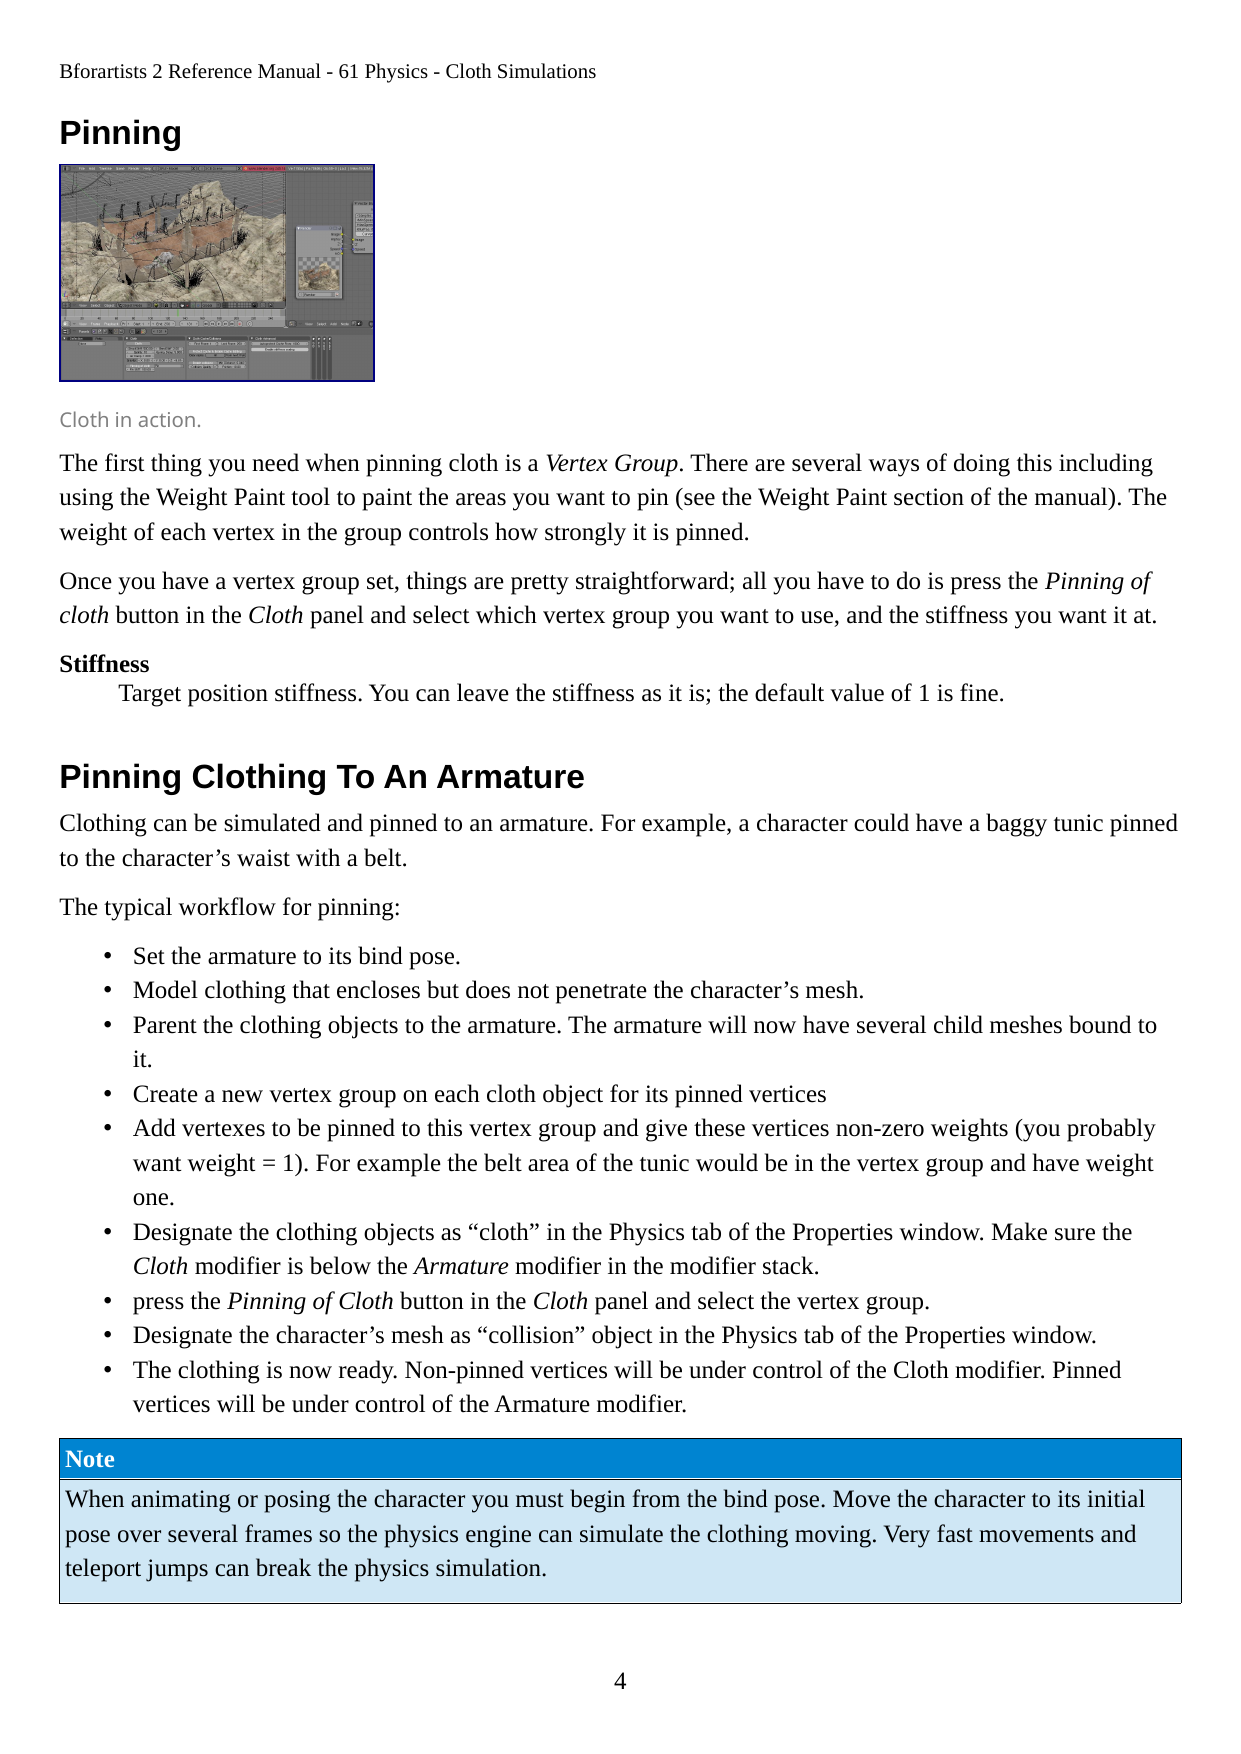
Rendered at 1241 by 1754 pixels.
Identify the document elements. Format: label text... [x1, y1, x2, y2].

text Cloth in action. [59, 402, 1181, 433]
table_header Note [60, 1439, 1181, 1478]
list Add vertexes to be pinned to this vertex group and give these vertices non-zero weights (you probably want weight = 1). For example the belt area of the tunic would be in the vertex group and have weight one. [103, 1113, 1181, 1211]
list Set the armature to its bind pose. [103, 941, 1181, 970]
subtitle Pinning [59, 113, 1181, 151]
list press the Pinning of Cloth button in the Cloth panel and select the vertex group. [103, 1286, 1181, 1314]
table_cell When animating or posing the character you must begin from the bind pose. Move the character to its initial pose over several frames so the physics engine can simulate the clothing moving. Very fast movements and teleport jumps can break the physics simulation. [60, 1480, 1181, 1602]
list The clothing is now ready. Non-pinned vertices will be under control of the Cloth modifier. Pinned vertices will be under control of the Armature modifier. [103, 1355, 1181, 1418]
list Parent the clothing objects to the armature. The armature will now have several child meshes bound to it. [103, 1010, 1181, 1073]
text Clothing can be simulated and pinned to an armature. For example, a character could have a baggy tunic pinned to the character’s waist with a belt. [59, 808, 1181, 872]
subtitle Pinning Clothing To An Armature [59, 757, 1181, 796]
subtitle Stiffness [59, 649, 1181, 678]
text The typical workflow for pinning: [59, 892, 1181, 921]
picture [61, 165, 373, 380]
text Once you have a vertex group set, things are pretty straightforward; all you have to do is press the Pinning of cloth button in the Cloth panel and select which vertex group you want to use, and the stiffness you want it at. [59, 566, 1181, 629]
list Designate the clothing objects as “cloth” in the Physics tab of the Properties window. Make sure the Cloth modifier is below the Armature modifier in the modifier stack. [103, 1217, 1181, 1280]
list Designate the character’s mesh as “collision” object in the Physics tab of the Properties window. [103, 1320, 1181, 1349]
list Model clothing that encloses but does not penetrate the character’s mesh. [103, 975, 1181, 1004]
list Create a new vertex group on each cloth object for its pinned vertices [103, 1079, 1181, 1108]
list Target position stiffness. You can leave the stiffness as it is; the default value of 1 is fine. [118, 678, 1181, 707]
text The first thing you need when pinning cloth is a Vertex Group. There are several ways of doing this including using the Weight Paint tool to paint the areas you want to pin (see the Weight Paint section of the manual). The weight of each vertex in the group controls how strongly it is pinned. [59, 448, 1181, 546]
